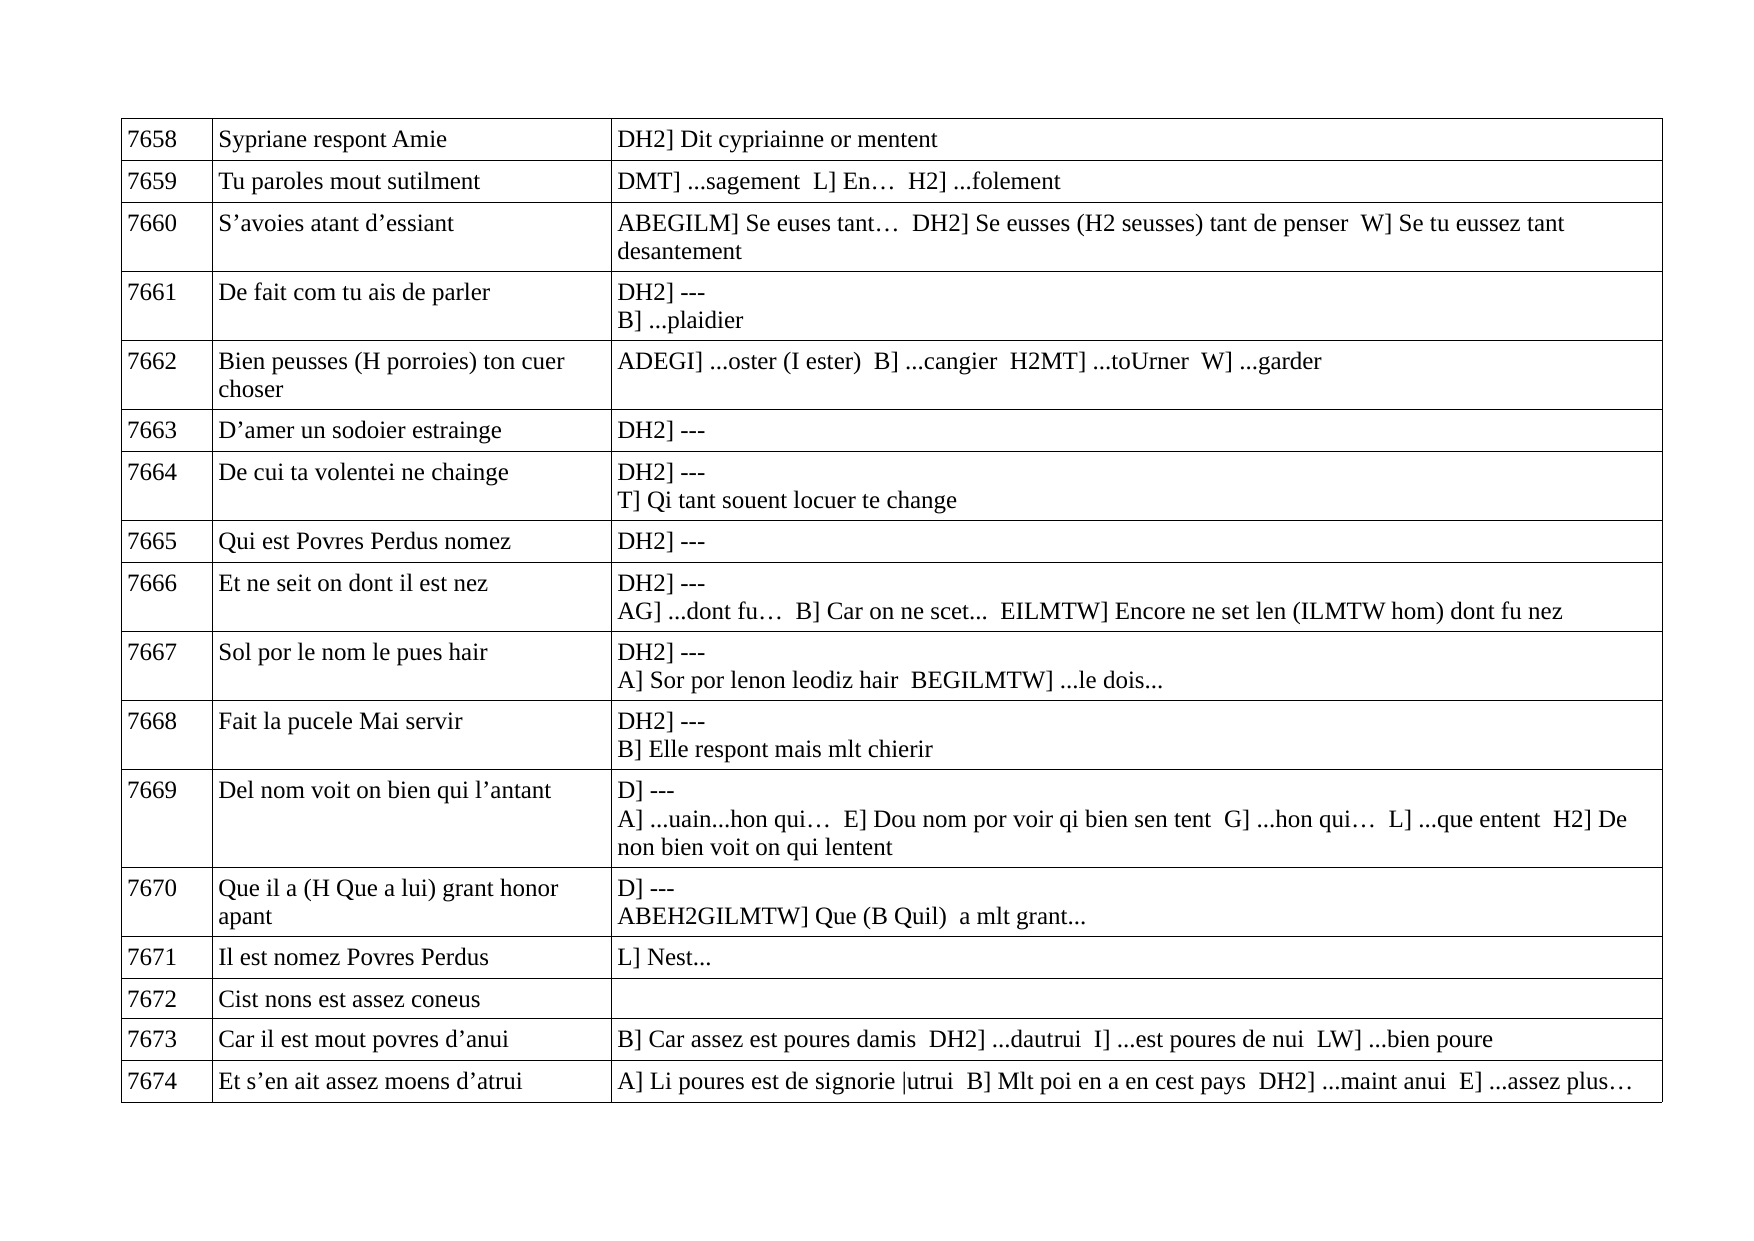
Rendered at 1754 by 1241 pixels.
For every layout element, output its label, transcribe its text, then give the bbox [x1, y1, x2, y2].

table_cell DH2] --- [612, 521, 1662, 562]
table_cell De fait com tu ais de parler [213, 272, 611, 340]
table_cell Tu paroles mout sutilment [213, 161, 611, 202]
table_cell 7665 [122, 521, 212, 562]
table_cell DH2] --- AG] ...dont fu… B] Car on ne scet... EILMTW] Encore ne set len (ILMTW hom) dont fu nez [612, 563, 1662, 631]
table_cell Et ne seit on dont il est nez [213, 563, 611, 631]
table_cell 7672 [122, 979, 212, 1018]
table_cell 7669 [122, 770, 212, 867]
table_cell DH2] --- T] Qi tant souent locuer te change [612, 452, 1662, 520]
table_cell 7658 [122, 119, 212, 160]
table_cell L] Nest... [612, 937, 1662, 978]
table_cell S’avoies atant d’essiant [213, 203, 611, 271]
table_cell DH2] --- A] Sor por lenon leodiz hair BEGILMTW] ...le dois... [612, 632, 1662, 700]
table_cell Car il est mout povres d’anui [213, 1019, 611, 1060]
table_cell D] --- ABEH2GILMTW] Que (B Quil) a mlt grant... [612, 868, 1662, 936]
table_cell [612, 979, 1662, 1018]
table_cell DH2] --- B] Elle respont mais mlt chierir [612, 701, 1662, 769]
table_cell Sol por le nom le pues hair [213, 632, 611, 700]
table_cell 7674 [122, 1061, 212, 1102]
table_cell ADEGI] ...oster (I ester) B] ...cangier H2MT] ...toUrner W] ...garder [612, 341, 1662, 409]
table_cell Il est nomez Povres Perdus [213, 937, 611, 978]
table_cell ABEGILM] Se euses tant… DH2] Se eusses (H2 seusses) tant de penser W] Se tu eussez tant desantement [612, 203, 1662, 271]
table_cell Del nom voit on bien qui l’antant [213, 770, 611, 867]
table_cell 7671 [122, 937, 212, 978]
table_cell Qui est Povres Perdus nomez [213, 521, 611, 562]
table_cell De cui ta volentei ne chainge [213, 452, 611, 520]
table_cell Fait la pucele Mai servir [213, 701, 611, 769]
table_cell Que il a (H Que a lui) grant honor apant [213, 868, 611, 936]
table_cell Cist nons est assez coneus [213, 979, 611, 1018]
table_cell Sypriane respont Amie [213, 119, 611, 160]
table_cell 7662 [122, 341, 212, 409]
table_cell DMT] ...sagement L] En… H2] ...folement [612, 161, 1662, 202]
table_cell A] Li poures est de signorie |utrui B] Mlt poi en a en cest pays DH2] ...maint anui E] ...assez plus… [612, 1061, 1662, 1102]
table_cell 7670 [122, 868, 212, 936]
table_cell 7661 [122, 272, 212, 340]
table_cell D’amer un sodoier estrainge [213, 410, 611, 451]
table_cell DH2] Dit cypriainne or mentent [612, 119, 1662, 160]
table_cell 7664 [122, 452, 212, 520]
table_cell DH2] --- [612, 410, 1662, 451]
table_cell 7660 [122, 203, 212, 271]
table_cell D] --- A] ...uain...hon qui… E] Dou nom por voir qi bien sen tent G] ...hon qui… L] ...que entent H2] De non bien voit on qui lentent [612, 770, 1662, 867]
table_cell 7667 [122, 632, 212, 700]
table_cell 7659 [122, 161, 212, 202]
table_cell Bien peusses (H porroies) ton cuer choser [213, 341, 611, 409]
table_cell Et s’en ait assez moens d’atrui [213, 1061, 611, 1102]
table_cell 7666 [122, 563, 212, 631]
table_cell 7663 [122, 410, 212, 451]
table_cell DH2] --- B] ...plaidier [612, 272, 1662, 340]
table_cell B] Car assez est poures damis DH2] ...dautrui I] ...est poures de nui LW] ...bien poure [612, 1019, 1662, 1060]
table_cell 7668 [122, 701, 212, 769]
table_cell 7673 [122, 1019, 212, 1060]
